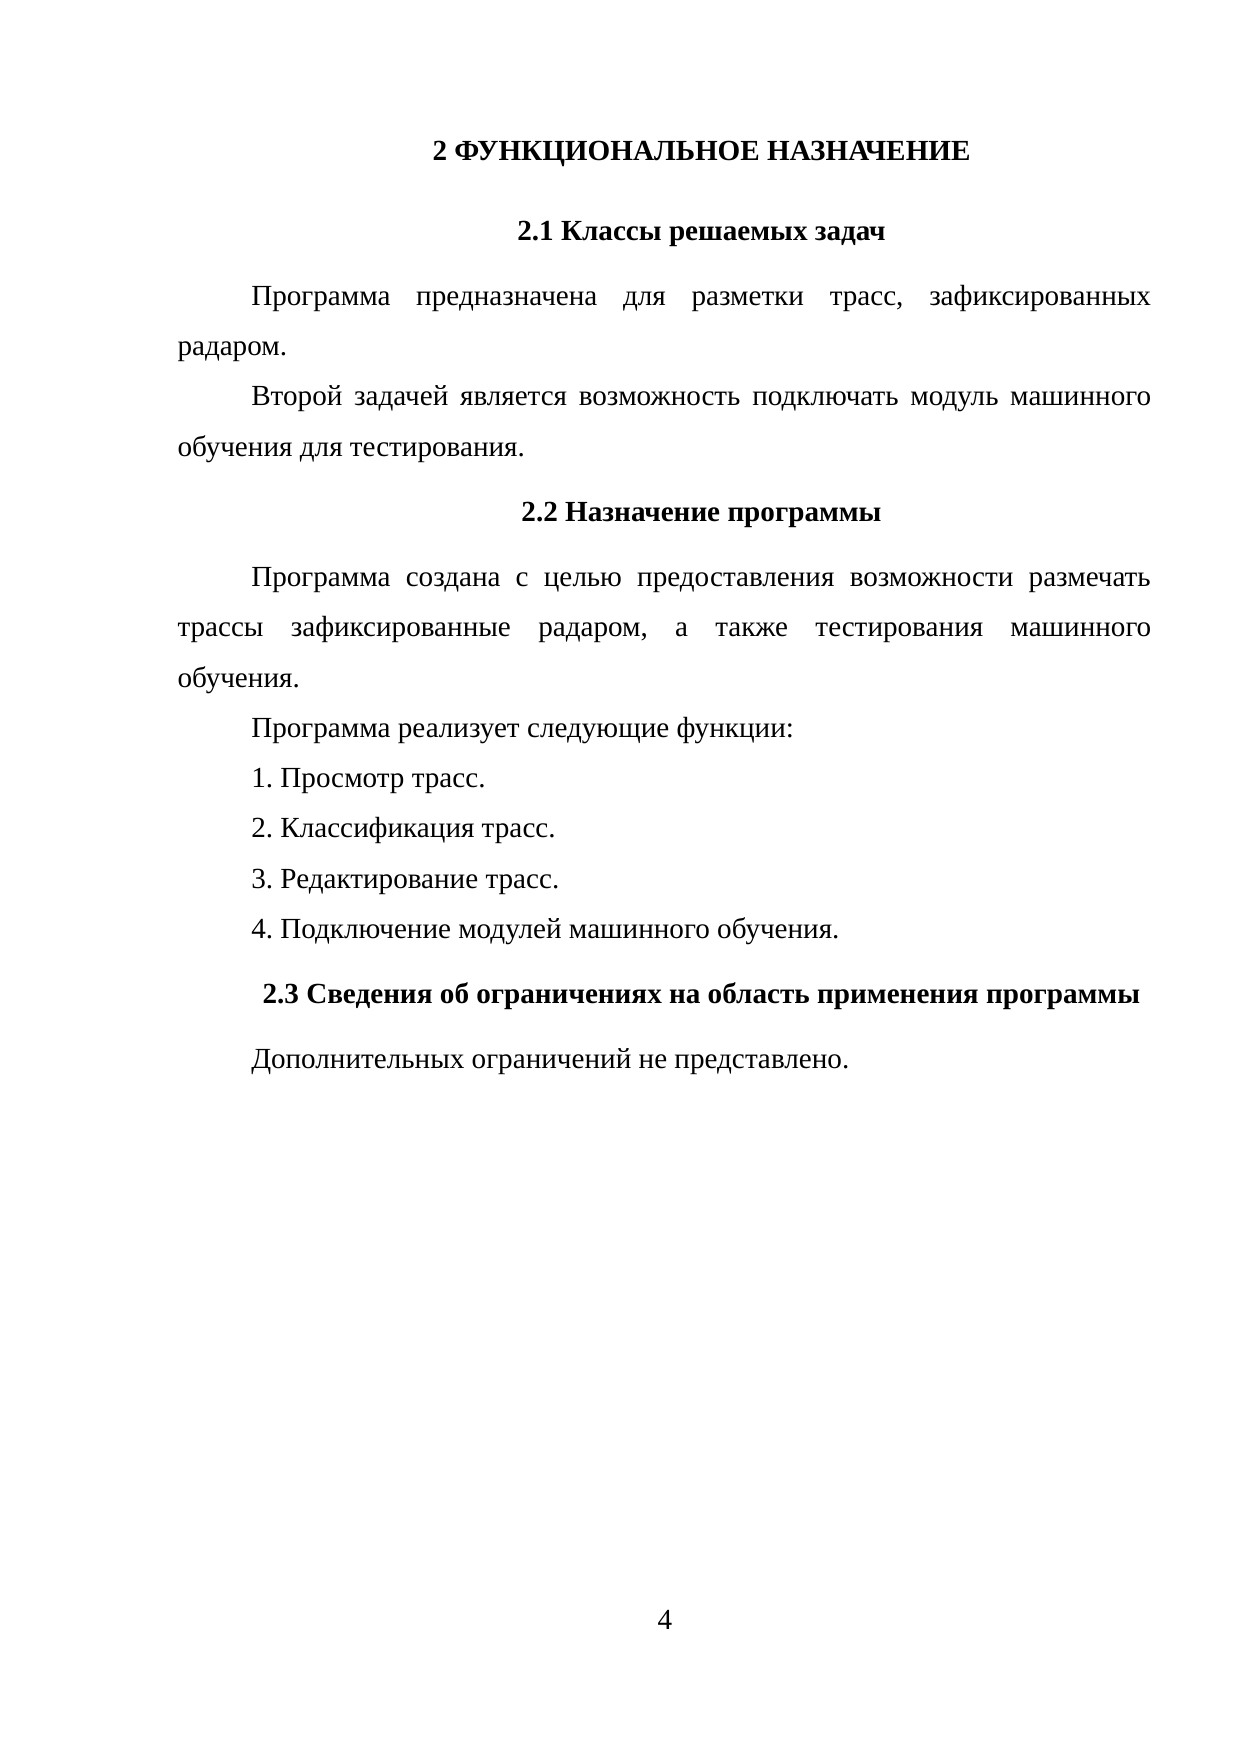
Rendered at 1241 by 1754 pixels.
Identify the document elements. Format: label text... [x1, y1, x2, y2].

subtitle Классы решаемых задач [251, 213, 1152, 246]
text Дополнительных ограничений не представлено. [177, 1041, 1152, 1075]
text Программа создана с целью предоставления возможности размечать трассы зафиксированные радаром, а также тестирования машинного обучения. [177, 559, 1152, 693]
list Подключение модулей машинного обучения. [177, 911, 1152, 945]
text Программа предназначена для разметки трасс, зафиксированных радаром. [177, 278, 1152, 362]
subtitle Назначение программы [251, 494, 1152, 527]
subtitle Функциональное назначение [251, 133, 1152, 166]
list Редактирование трасс. [177, 861, 1152, 894]
subtitle Сведения об ограничениях на область применения программы [251, 976, 1152, 1010]
text Второй задачей является возможность подключать модуль машинного обучения для тестирования. [177, 378, 1152, 462]
text Программа реализует следующие функции: [177, 710, 1152, 743]
list Классификация трасс. [177, 811, 1152, 844]
list Просмотр трасс. [177, 760, 1152, 794]
